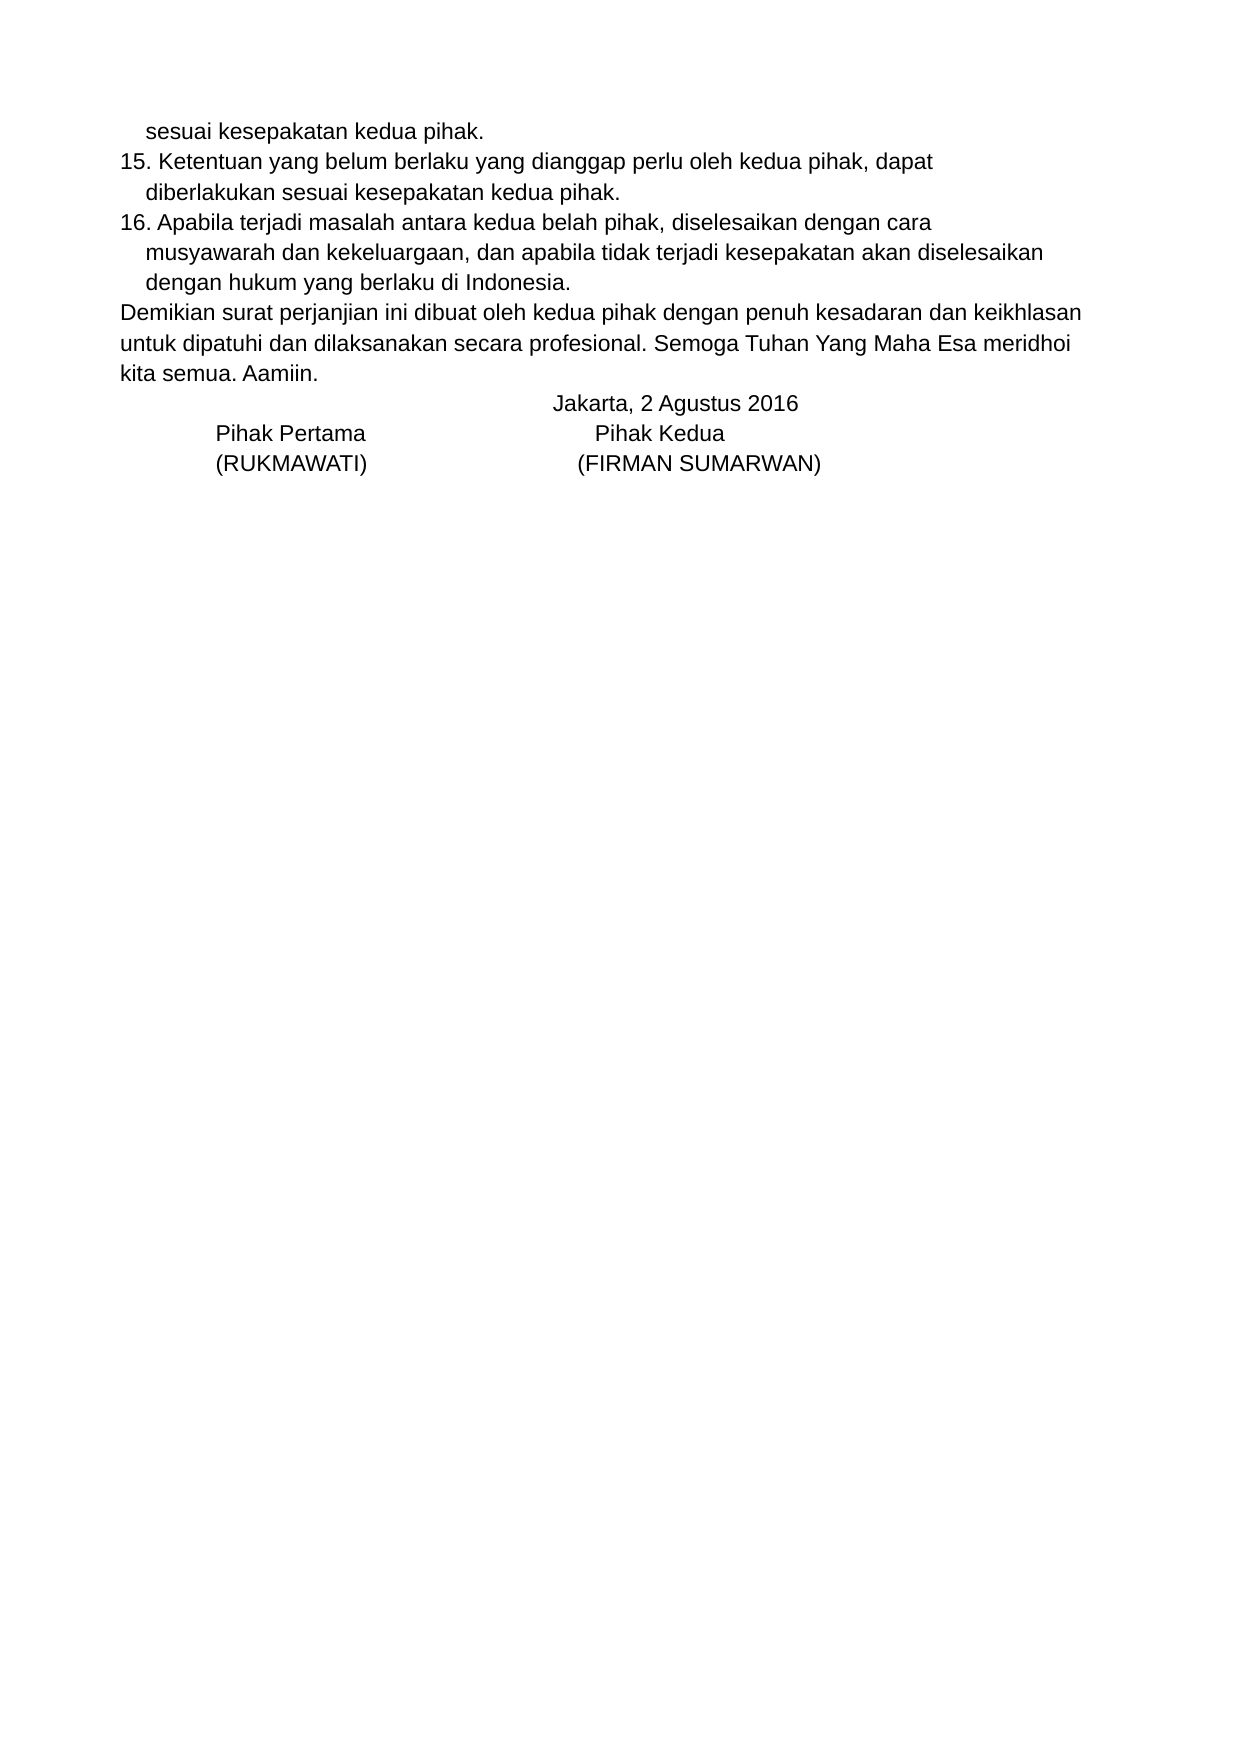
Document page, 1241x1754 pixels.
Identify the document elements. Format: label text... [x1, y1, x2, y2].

text 15. Ketentuan yang belum berlaku yang dianggap perlu oleh kedua pihak, dapat [120, 148, 1122, 175]
text (RUKMAWATI) (FIRMAN SUMARWAN) [120, 450, 1122, 477]
text sesuai kesepakatan kedua pihak. [120, 118, 1122, 144]
text Demikian surat perjanjian ini dibuat oleh kedua pihak dengan penuh kesadaran dan keikhlasan [120, 299, 1122, 326]
text musyawarah dan kekeluargaan, dan apabila tidak terjadi kesepakatan akan diselesaikan [120, 239, 1122, 265]
text Jakarta, 2 Agustus 2016 [120, 390, 1122, 416]
text untuk dipatuhi dan dilaksanakan secara profesional. Semoga Tuhan Yang Maha Esa meridhoi [120, 329, 1122, 356]
text Pihak Pertama Pihak Kedua [120, 420, 1122, 447]
text 16. Apabila terjadi masalah antara kedua belah pihak, diselesaikan dengan cara [120, 209, 1122, 235]
text kita semua. Aamiin. [120, 360, 1122, 386]
text dengan hukum yang berlaku di Indonesia. [120, 269, 1122, 296]
text diberlakukan sesuai kesepakatan kedua pihak. [120, 178, 1122, 205]
